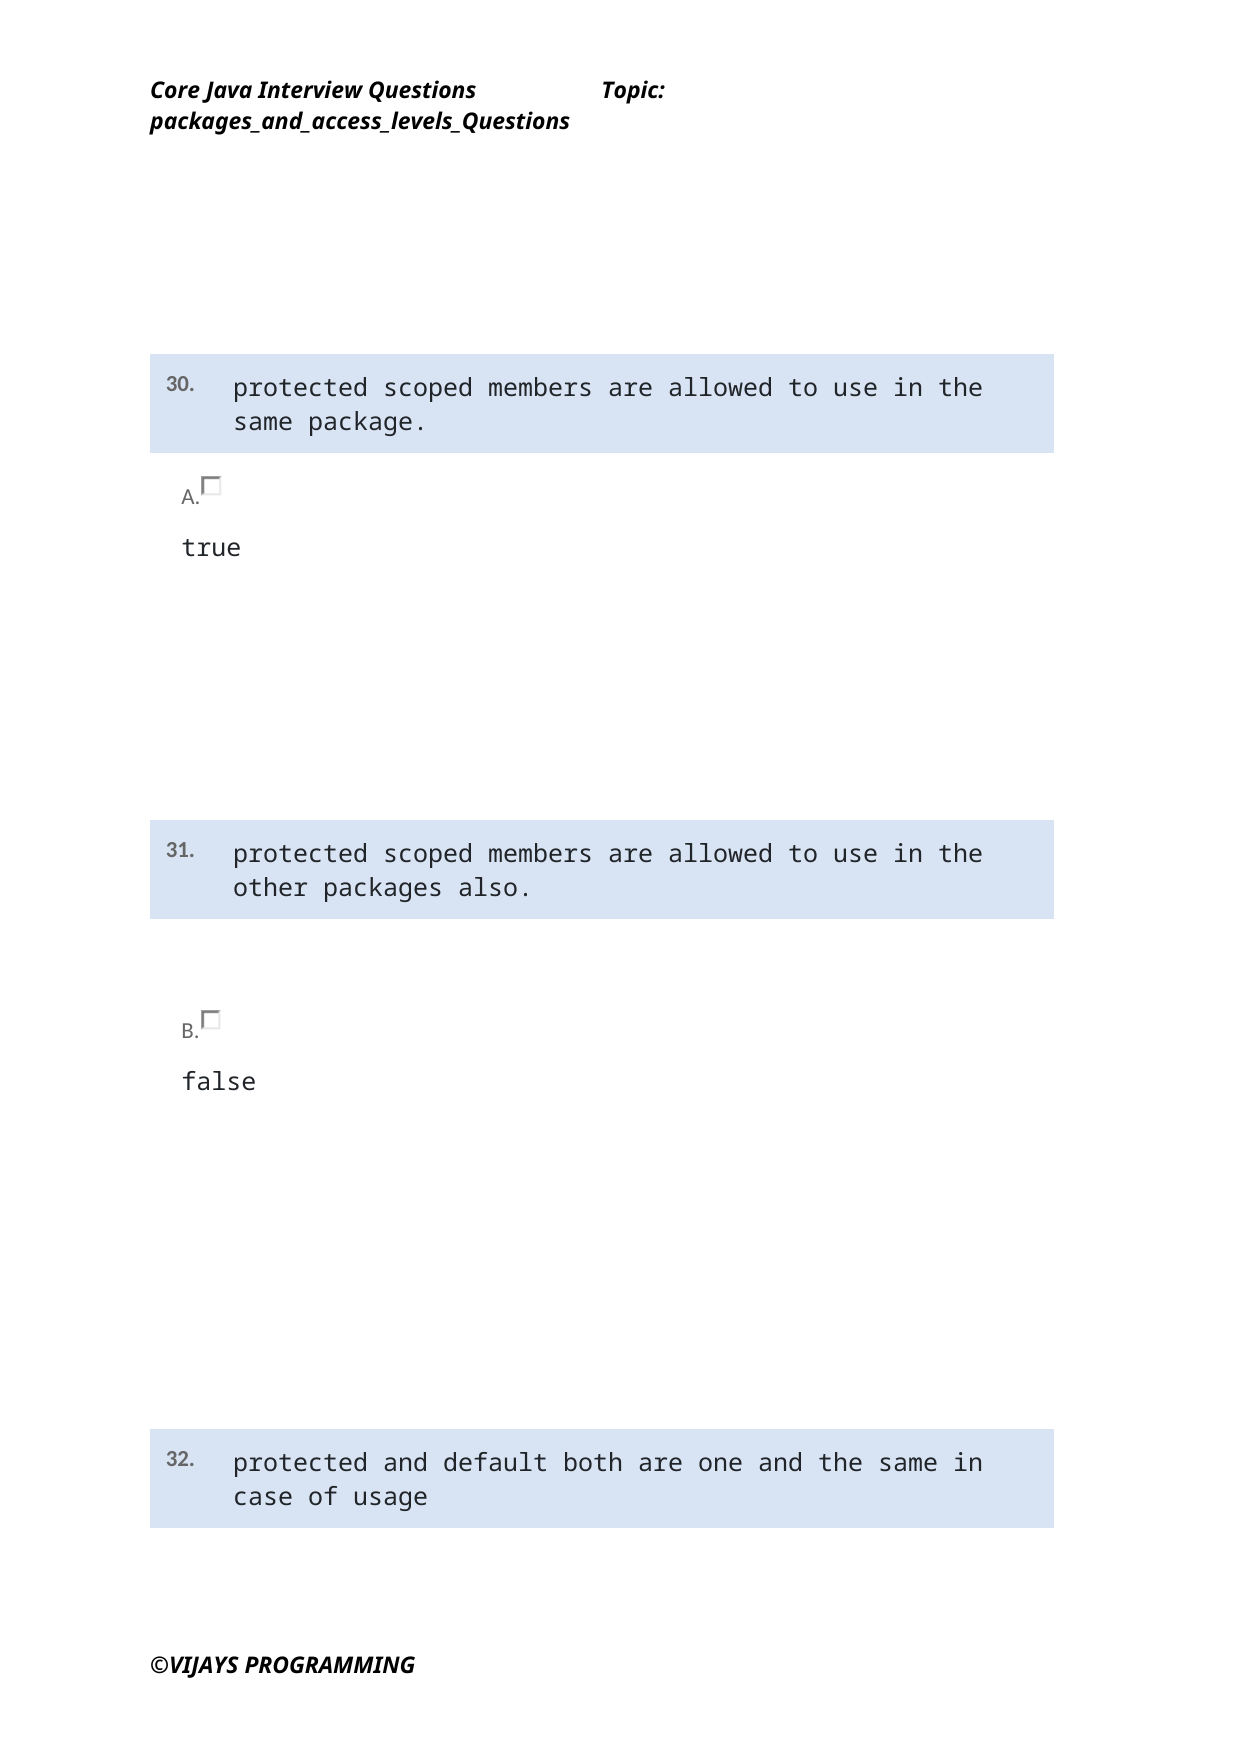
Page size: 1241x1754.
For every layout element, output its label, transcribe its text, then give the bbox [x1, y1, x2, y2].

table_header [181, 1544, 250, 1567]
table_cell [150, 750, 1090, 820]
table_header protected scoped members are allowed to use in the other packages also. [217, 820, 1054, 919]
table_cell [1055, 354, 1090, 453]
table_cell [1054, 1429, 1090, 1528]
table_header 31. [150, 820, 217, 919]
table_cell [150, 453, 1090, 749]
table_cell protected and default both are one and the same in case of usage [217, 1429, 1054, 1528]
table_cell [150, 1359, 1090, 1429]
table_header A. true [181, 469, 250, 666]
table_cell [150, 1528, 1090, 1583]
table_cell [150, 150, 1090, 283]
table_header [1054, 820, 1090, 919]
table_cell 32. [150, 1429, 217, 1528]
table_header [181, 666, 264, 734]
table_cell [150, 919, 1090, 1358]
table_cell 30. [150, 354, 217, 453]
table_cell [150, 284, 1090, 354]
table_header [181, 935, 250, 1003]
table_cell protected scoped members are allowed to use in the same package. [217, 354, 1054, 453]
table_header [181, 166, 264, 268]
table_header B. false [181, 1003, 264, 1200]
